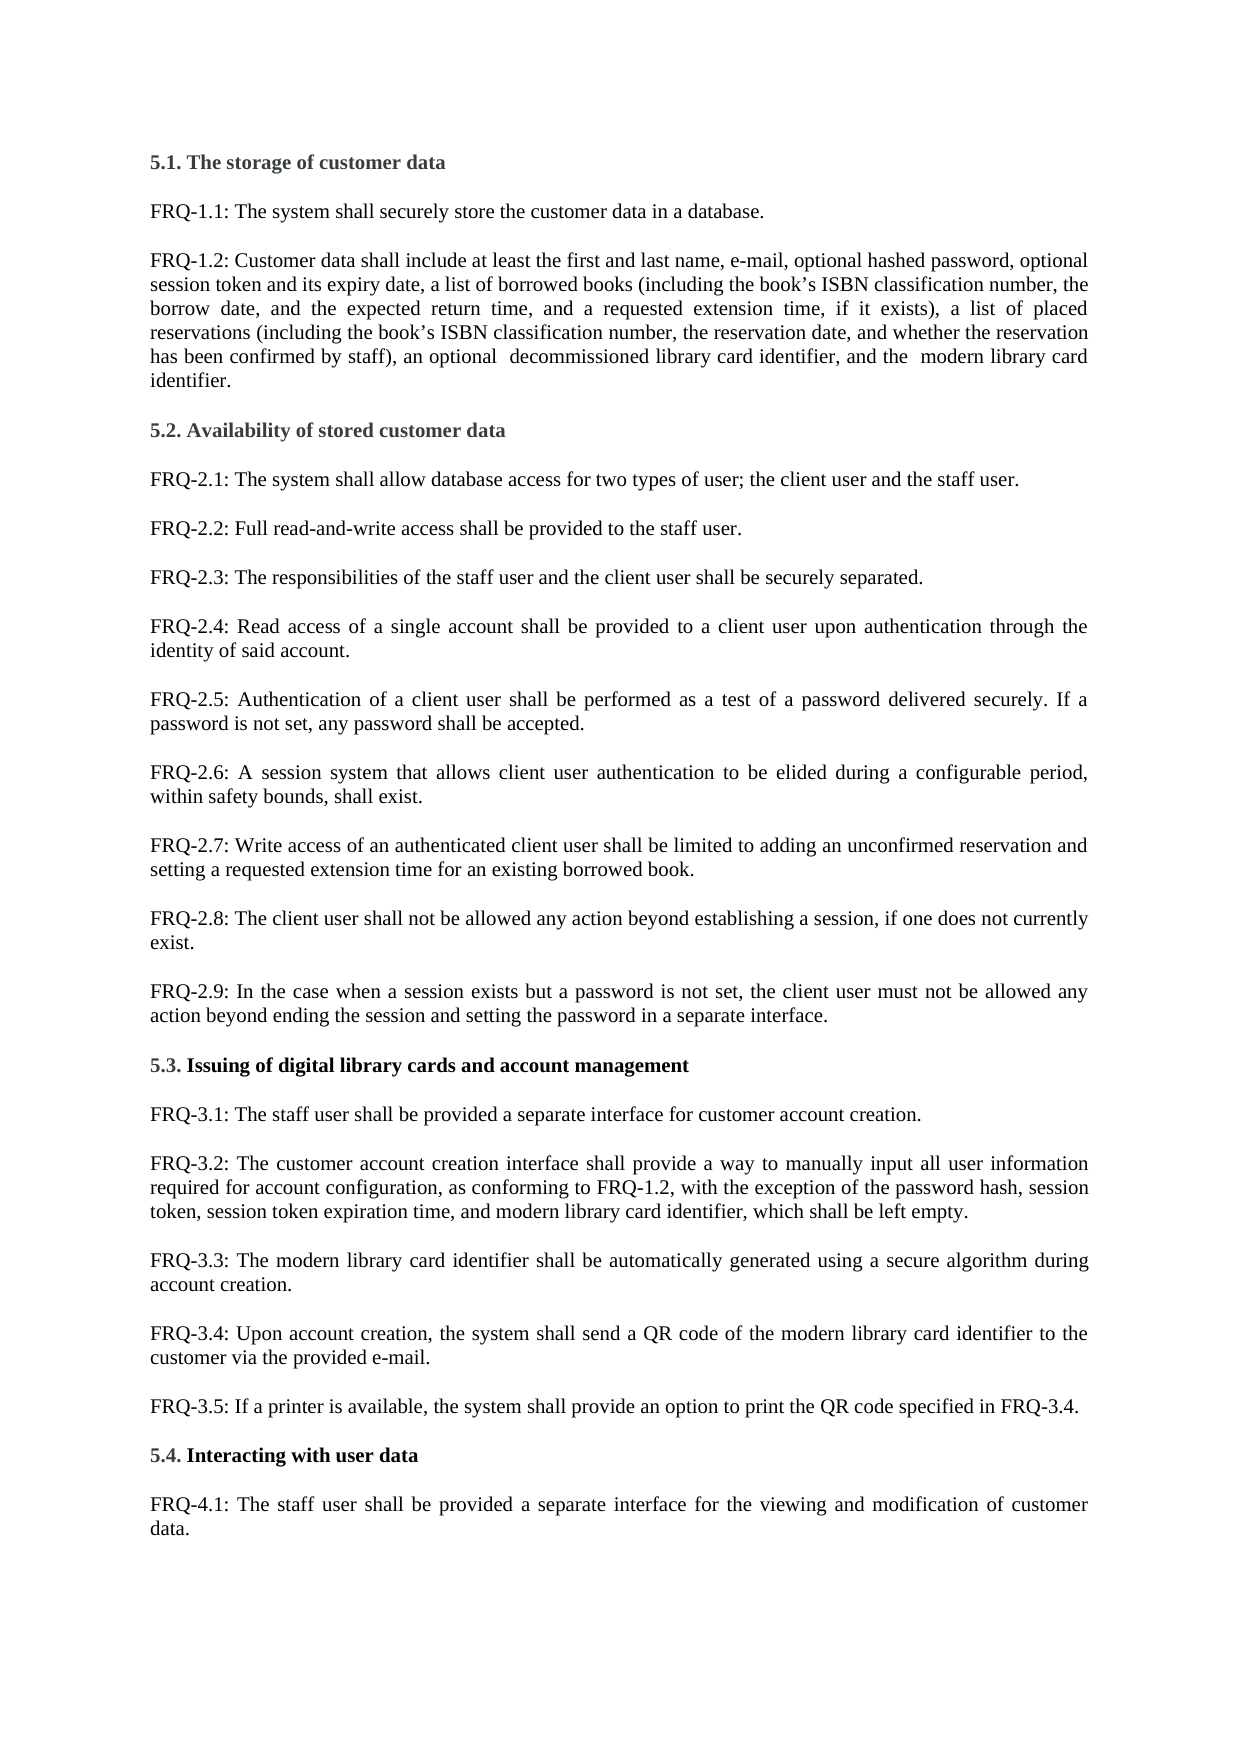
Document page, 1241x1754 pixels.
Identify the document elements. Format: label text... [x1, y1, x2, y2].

text FRQ-2.4: Read access of a single account shall be provided to a client user upon authentication through the identity of said account. [150, 614, 1090, 662]
text FRQ-4.1: The staff user shall be provided a separate interface for the viewing and modification of customer data. [150, 1492, 1090, 1540]
text FRQ-1.1: The system shall securely store the customer data in a database. [150, 199, 1090, 223]
text FRQ-2.9: In the case when a session exists but a password is not set, the client user must not be allowed any action beyond ending the session and setting the password in a separate interface. [150, 979, 1090, 1027]
text FRQ-3.1: The staff user shall be provided a separate interface for customer account creation. [150, 1102, 1090, 1126]
text FRQ-2.7: Write access of an authenticated client user shall be limited to adding an unconfirmed reservation and setting a requested extension time for an existing borrowed book. [150, 833, 1090, 881]
text FRQ-1.2: Customer data shall include at least the first and last name, e-mail, optional hashed password, optional session token and its expiry date, a list of borrowed books (including the book’s ISBN classification number, the borrow date, and the expected return time, and a requested extension time, if it exists), a list of placed reservations (including the book’s ISBN classification number, the reservation date, and whether the reservation has been confirmed by staff), an optional decommissioned library card identifier, and the modern library card identifier. [150, 248, 1090, 392]
text FRQ-3.2: The customer account creation interface shall provide a way to manually input all user information required for account configuration, as conforming to FRQ-1.2, with the exception of the password hash, session token, session token expiration time, and modern library card identifier, which shall be left empty. [150, 1151, 1090, 1223]
text 5.4. Interacting with user data [150, 1443, 1090, 1467]
text 5.1. The storage of customer data [150, 150, 1090, 174]
text FRQ-3.5: If a printer is available, the system shall provide an option to print the QR code specified in FRQ-3.4. [150, 1394, 1090, 1418]
text FRQ-2.1: The system shall allow database access for two types of user; the client user and the staff user. [150, 467, 1090, 491]
text 5.2. Availability of stored customer data [150, 417, 1090, 442]
text FRQ-2.3: The responsibilities of the staff user and the client user shall be securely separated. [150, 565, 1090, 589]
text FRQ-2.2: Full read-and-write access shall be provided to the staff user. [150, 516, 1090, 540]
text 5.3. Issuing of digital library cards and account management [150, 1052, 1090, 1077]
text FRQ-3.4: Upon account creation, the system shall send a QR code of the modern library card identifier to the customer via the provided e-mail. [150, 1321, 1090, 1369]
text FRQ-2.8: The client user shall not be allowed any action beyond establishing a session, if one does not currently exist. [150, 906, 1090, 954]
text FRQ-2.5: Authentication of a client user shall be performed as a test of a password delivered securely. If a password is not set, any password shall be accepted. [150, 687, 1090, 735]
text FRQ-2.6: A session system that allows client user authentication to be elided during a configurable period, within safety bounds, shall exist. [150, 760, 1090, 808]
text FRQ-3.3: The modern library card identifier shall be automatically generated using a secure algorithm during account creation. [150, 1248, 1090, 1296]
